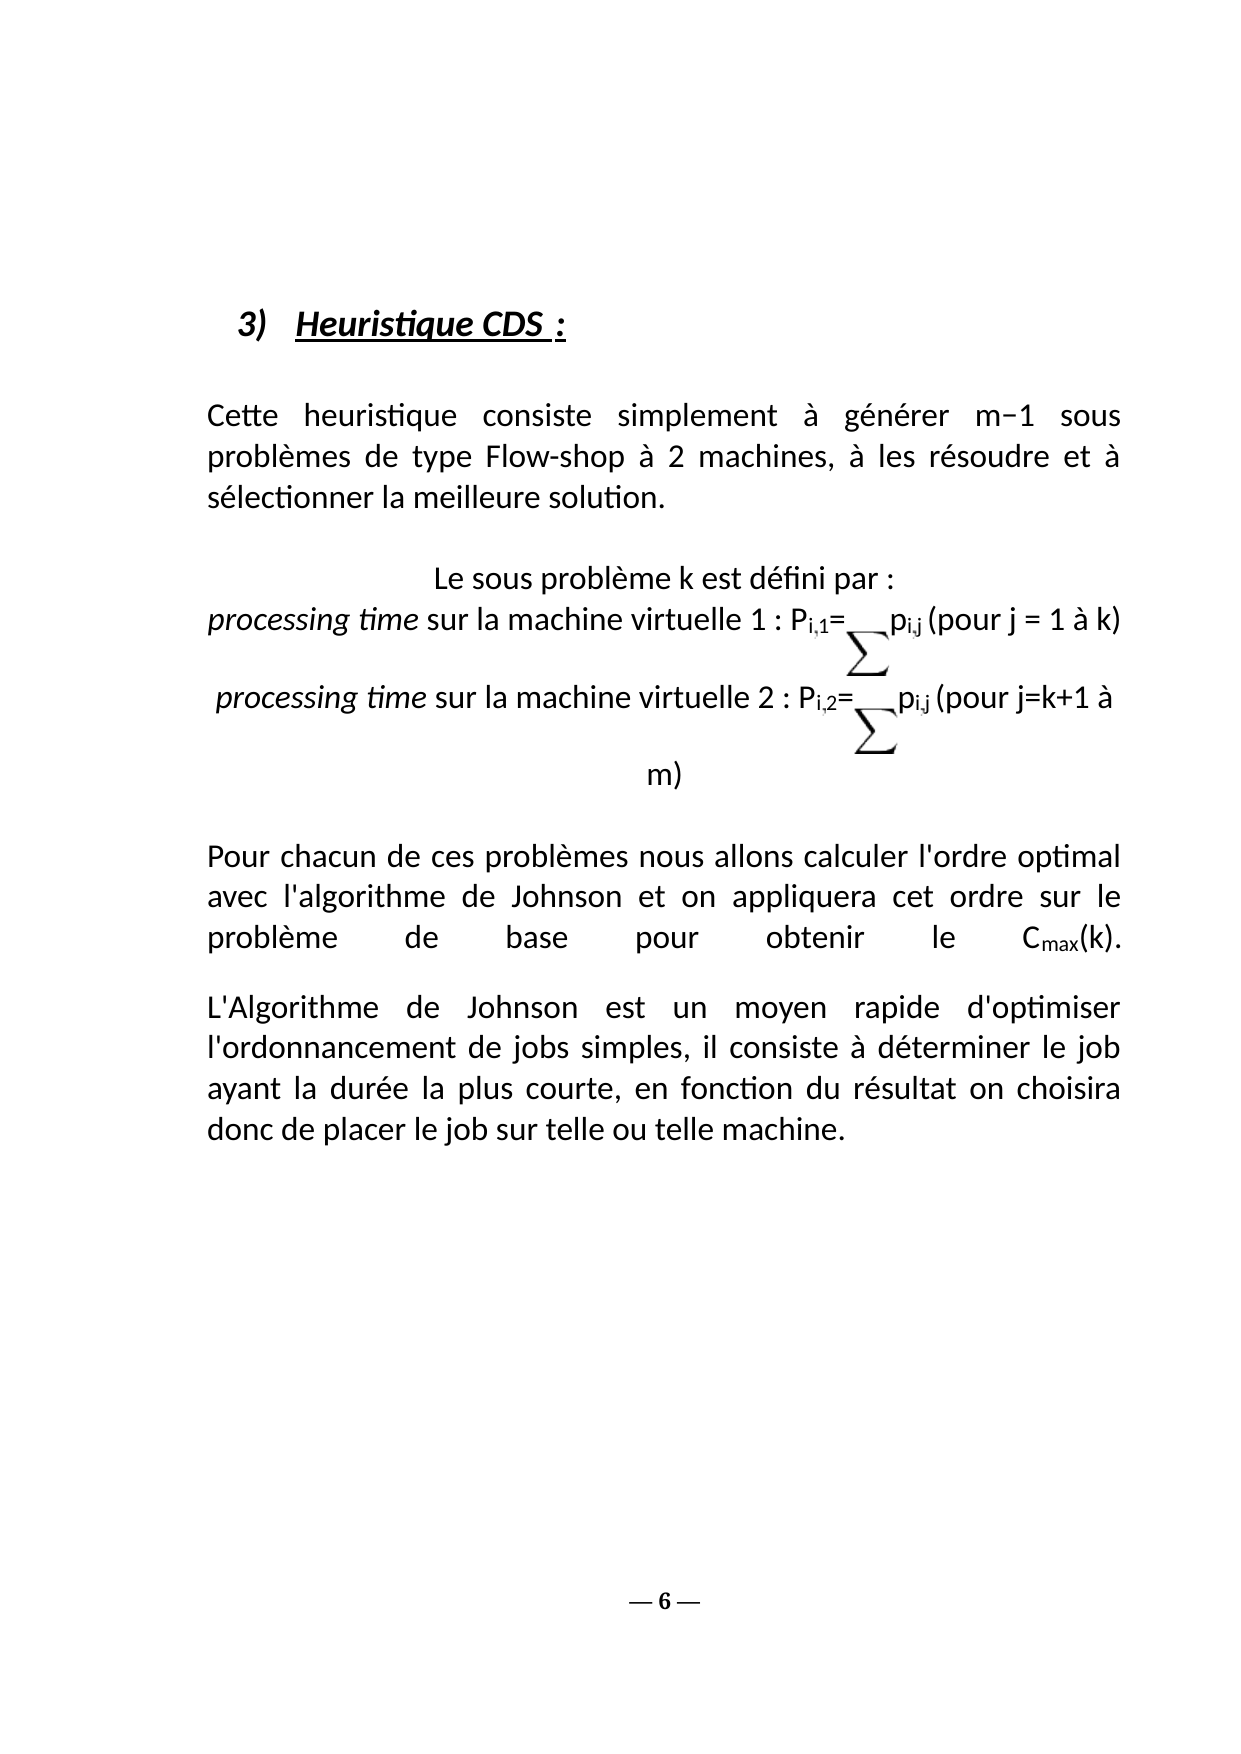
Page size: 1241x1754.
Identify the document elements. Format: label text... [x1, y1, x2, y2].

text Le sous problème k est défini par : processing time sur la machine virtuelle 1 : Pi1=pij (pour j = 1 à k) processing time sur la machine virtuelle 2 : Pi2=pij (pour j=k+1 à m) [207, 516, 1122, 794]
text L'Algorithme de Johnson est un moyen rapide d'optimiser l'ordonnancement de jobs simples, il consiste à déterminer le job ayant la durée la plus courte, en fonction du résultat on choisira donc de placer le job sur telle ou telle machine. [207, 986, 1122, 1149]
text 3) Heuristique CDS : [236, 307, 1122, 344]
text Pour chacun de ces problèmes nous allons calculer l'ordre optimal avec l'algorithme de Johnson et on appliquera cet ordre sur le problème de base pour obtenir le Cmax(k). [207, 794, 1122, 986]
text Cette heuristique consiste simplement à générer m−1 sous problèmes de type Flow-shop à 2 machines, à les résoudre et à sélectionner la meilleure solution. [207, 394, 1122, 516]
